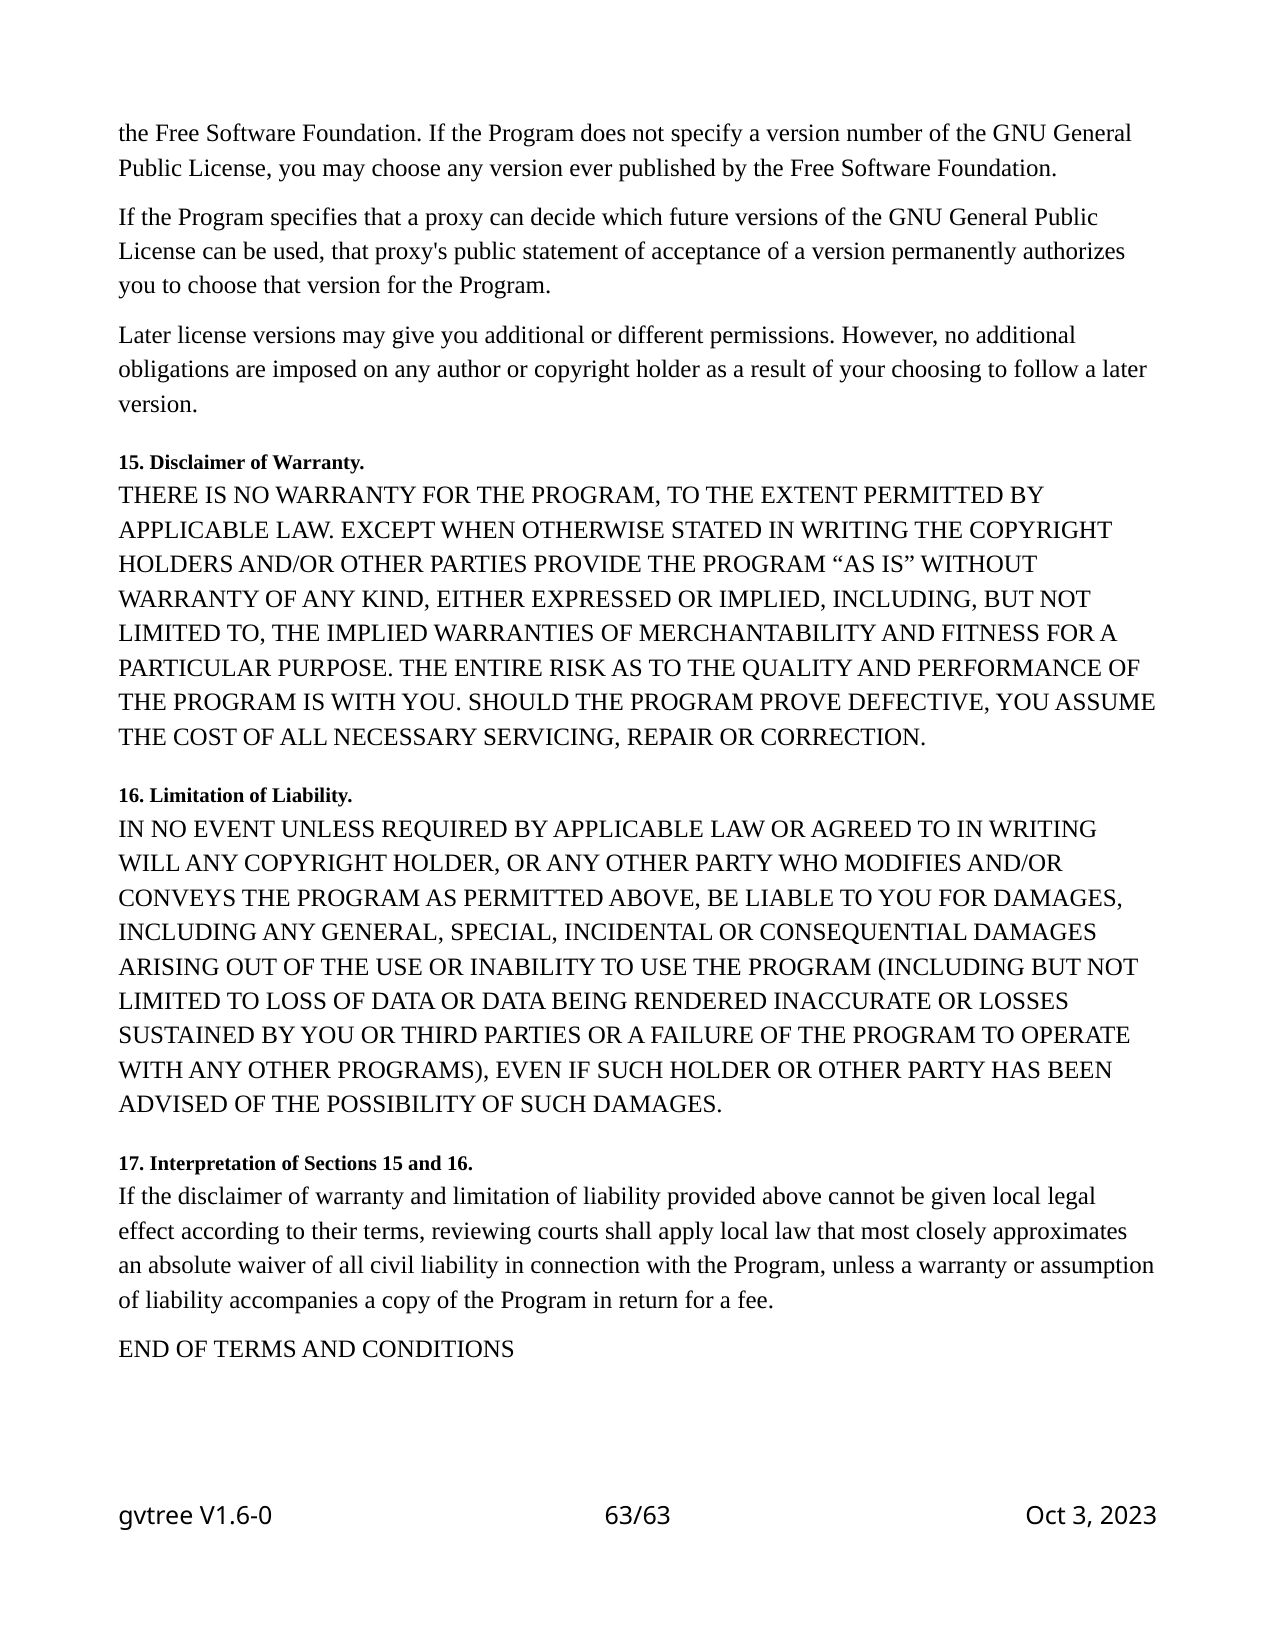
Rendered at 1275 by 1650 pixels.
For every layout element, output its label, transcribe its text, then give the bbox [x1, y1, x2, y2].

subtitle 15. Disclaimer of Warranty. [118, 450, 1157, 474]
text END OF TERMS AND CONDITIONS [118, 1334, 1157, 1363]
text the Free Software Foundation. If the Program does not specify a version number of the GNU General Public License, you may choose any version ever published by the Free Software Foundation. [118, 118, 1157, 181]
text If the Program specifies that a proxy can decide which future versions of the GNU General Public License can be used, that proxy's public statement of acceptance of a version permanently authorizes you to choose that version for the Program. [118, 202, 1157, 299]
text THERE IS NO WARRANTY FOR THE PROGRAM, TO THE EXTENT PERMITTED BY APPLICABLE LAW. EXCEPT WHEN OTHERWISE STATED IN WRITING THE COPYRIGHT HOLDERS AND/OR OTHER PARTIES PROVIDE THE PROGRAM “AS IS” WITHOUT WARRANTY OF ANY KIND, EITHER EXPRESSED OR IMPLIED, INCLUDING, BUT NOT LIMITED TO, THE IMPLIED WARRANTIES OF MERCHANTABILITY AND FITNESS FOR A PARTICULAR PURPOSE. THE ENTIRE RISK AS TO THE QUALITY AND PERFORMANCE OF THE PROGRAM IS WITH YOU. SHOULD THE PROGRAM PROVE DEFECTIVE, YOU ASSUME THE COST OF ALL NECESSARY SERVICING, REPAIR OR CORRECTION. [118, 481, 1157, 751]
subtitle 16. Limitation of Liability. [118, 783, 1157, 807]
subtitle 17. Interpretation of Sections 15 and 16. [118, 1151, 1157, 1175]
text IN NO EVENT UNLESS REQUIRED BY APPLICABLE LAW OR AGREED TO IN WRITING WILL ANY COPYRIGHT HOLDER, OR ANY OTHER PARTY WHO MODIFIES AND/OR CONVEYS THE PROGRAM AS PERMITTED ABOVE, BE LIABLE TO YOU FOR DAMAGES, INCLUDING ANY GENERAL, SPECIAL, INCIDENTAL OR CONSEQUENTIAL DAMAGES ARISING OUT OF THE USE OR INABILITY TO USE THE PROGRAM (INCLUDING BUT NOT LIMITED TO LOSS OF DATA OR DATA BEING RENDERED INACCURATE OR LOSSES SUSTAINED BY YOU OR THIRD PARTIES OR A FAILURE OF THE PROGRAM TO OPERATE WITH ANY OTHER PROGRAMS), EVEN IF SUCH HOLDER OR OTHER PARTY HAS BEEN ADVISED OF THE POSSIBILITY OF SUCH DAMAGES. [118, 814, 1157, 1118]
text If the disclaimer of warranty and limitation of liability provided above cannot be given local legal effect according to their terms, reviewing courts shall apply local law that most closely approximates an absolute waiver of all civil liability in connection with the Program, unless a warranty or assumption of liability accompanies a copy of the Program in return for a fee. [118, 1181, 1157, 1314]
text Later license versions may give you additional or different permissions. However, no additional obligations are imposed on any author or copyright holder as a result of your choosing to follow a later version. [118, 320, 1157, 417]
